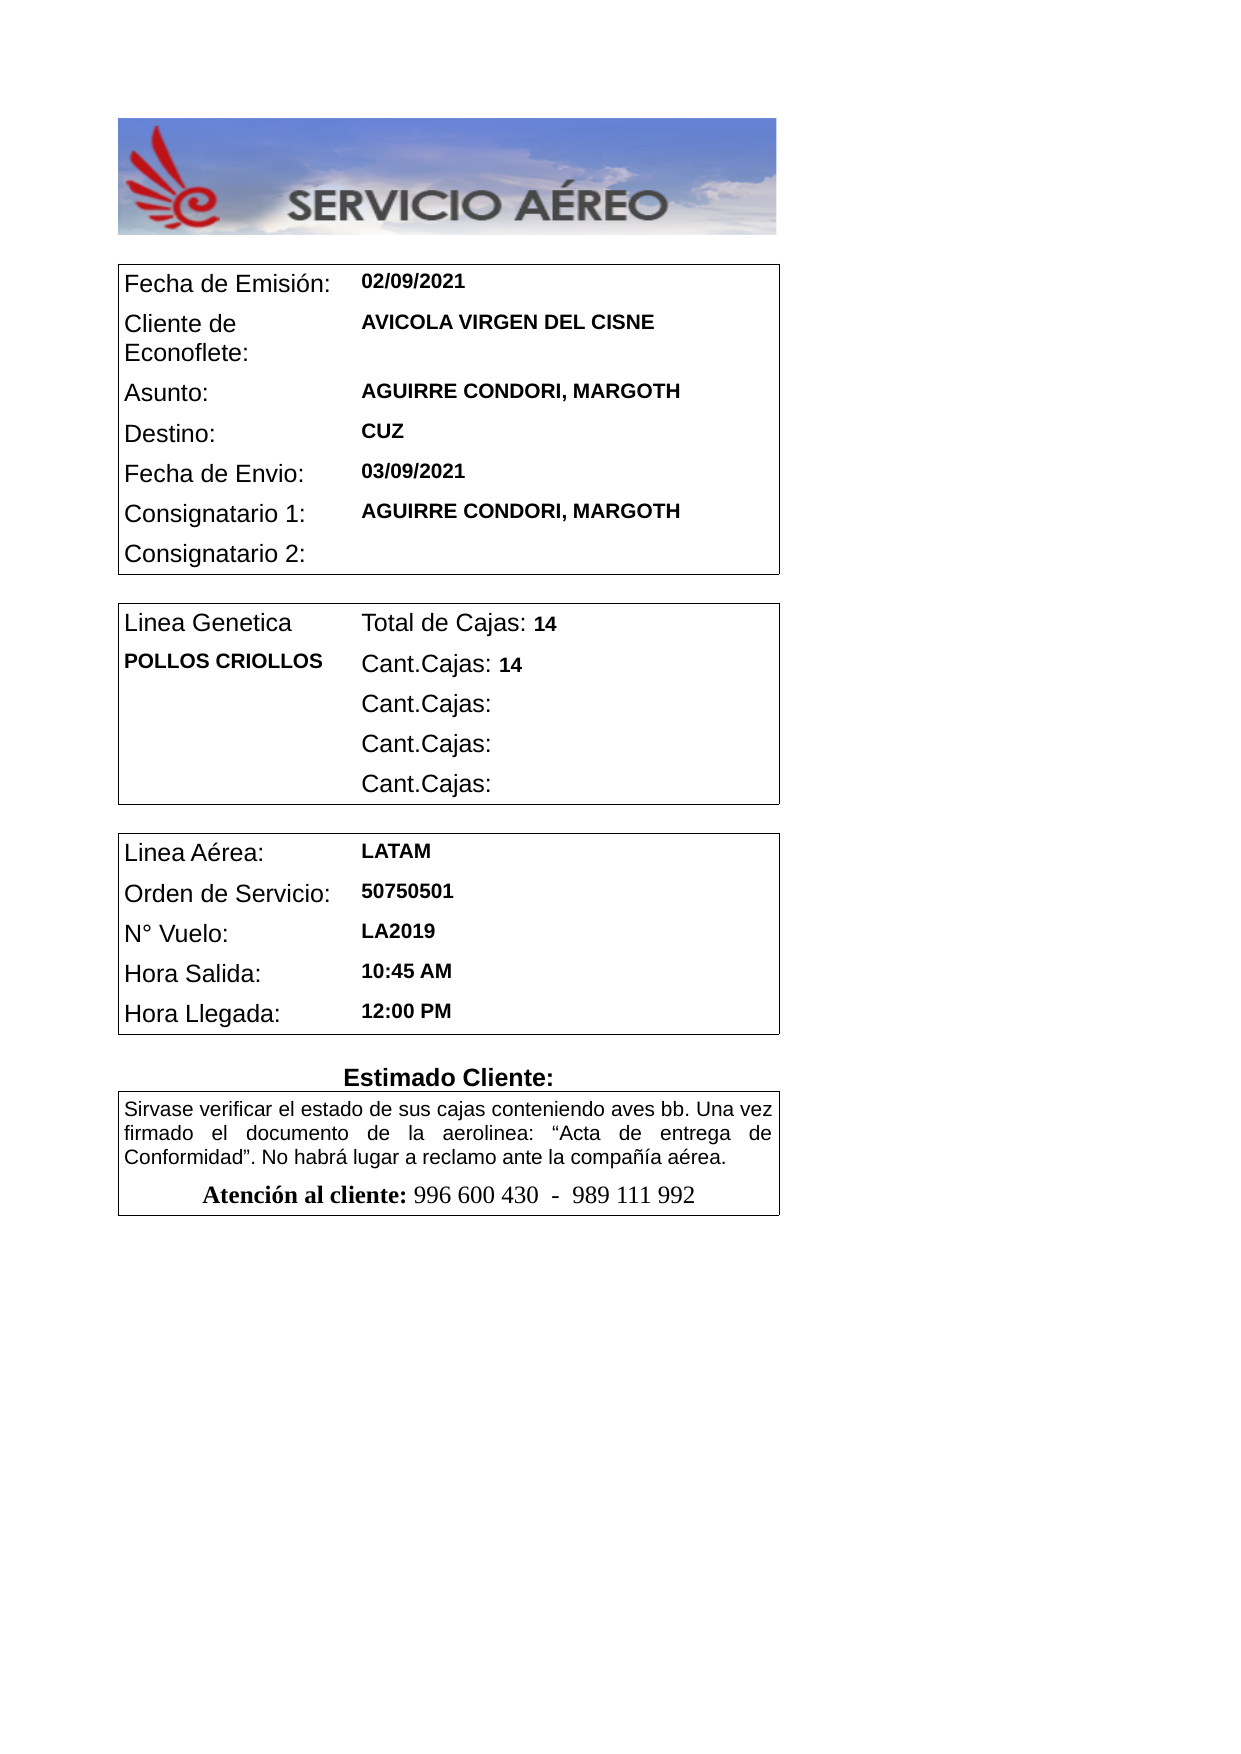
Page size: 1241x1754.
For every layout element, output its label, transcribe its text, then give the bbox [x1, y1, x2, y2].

table_cell AGUIRRE CONDORI, MARGOTH [356, 373, 779, 413]
table_cell LATAM [356, 834, 779, 873]
table_cell 10:45 AM [356, 953, 779, 993]
table_cell [118, 575, 356, 603]
table_cell LA2019 [356, 913, 779, 953]
table_cell [119, 723, 356, 763]
table_cell [356, 534, 779, 574]
table_cell Cant.Cajas: 14 [356, 643, 779, 683]
table_cell POLLOS CRIOLLOS [119, 643, 356, 683]
table_cell Total de Cajas: 14 [356, 604, 779, 643]
table_cell [118, 805, 356, 833]
table_cell Hora Llegada: [119, 994, 356, 1034]
table_cell Sirvase verificar el estado de sus cajas conteniendo aves bb. Una vez firmado el documento de la aerolinea: “Acta de entrega de Conformidad”. No habrá lugar a reclamo ante la compañía aérea. [119, 1092, 779, 1175]
table_cell Linea Genetica [119, 604, 356, 643]
table_cell Fecha de Envio: [119, 453, 356, 493]
table_cell [356, 805, 779, 833]
table_cell [119, 764, 356, 804]
table_cell Cliente de Econoflete: [119, 304, 356, 373]
picture [118, 118, 777, 235]
table_cell Asunto: [119, 373, 356, 413]
table_cell 50750501 [356, 873, 779, 913]
table_cell AGUIRRE CONDORI, MARGOTH [356, 493, 779, 533]
table_header Fecha de Emisión: [119, 265, 356, 304]
table_cell [119, 683, 356, 723]
table_cell Destino: [119, 413, 356, 453]
table_cell N° Vuelo: [119, 913, 356, 953]
table_header 02/09/2021 [356, 265, 779, 304]
table_cell Hora Salida: [119, 953, 356, 993]
table_cell 12:00 PM [356, 994, 779, 1034]
table_cell AVICOLA VIRGEN DEL CISNE [356, 304, 779, 373]
table_cell Cant.Cajas: [356, 764, 779, 804]
table_cell Linea Aérea: [119, 834, 356, 873]
table_cell Consignatario 2: [119, 534, 356, 574]
table_cell Cant.Cajas: [356, 723, 779, 763]
table_cell Consignatario 1: [119, 493, 356, 533]
table_cell Estimado Cliente: [118, 1035, 779, 1091]
table_cell 03/09/2021 [356, 453, 779, 493]
table_cell Orden de Servicio: [119, 873, 356, 913]
table_cell Cant.Cajas: [356, 683, 779, 723]
table_cell [356, 575, 779, 603]
table_cell Atención al cliente: 996 600 430 - 989 111 992 [119, 1175, 779, 1215]
table_cell CUZ [356, 413, 779, 453]
